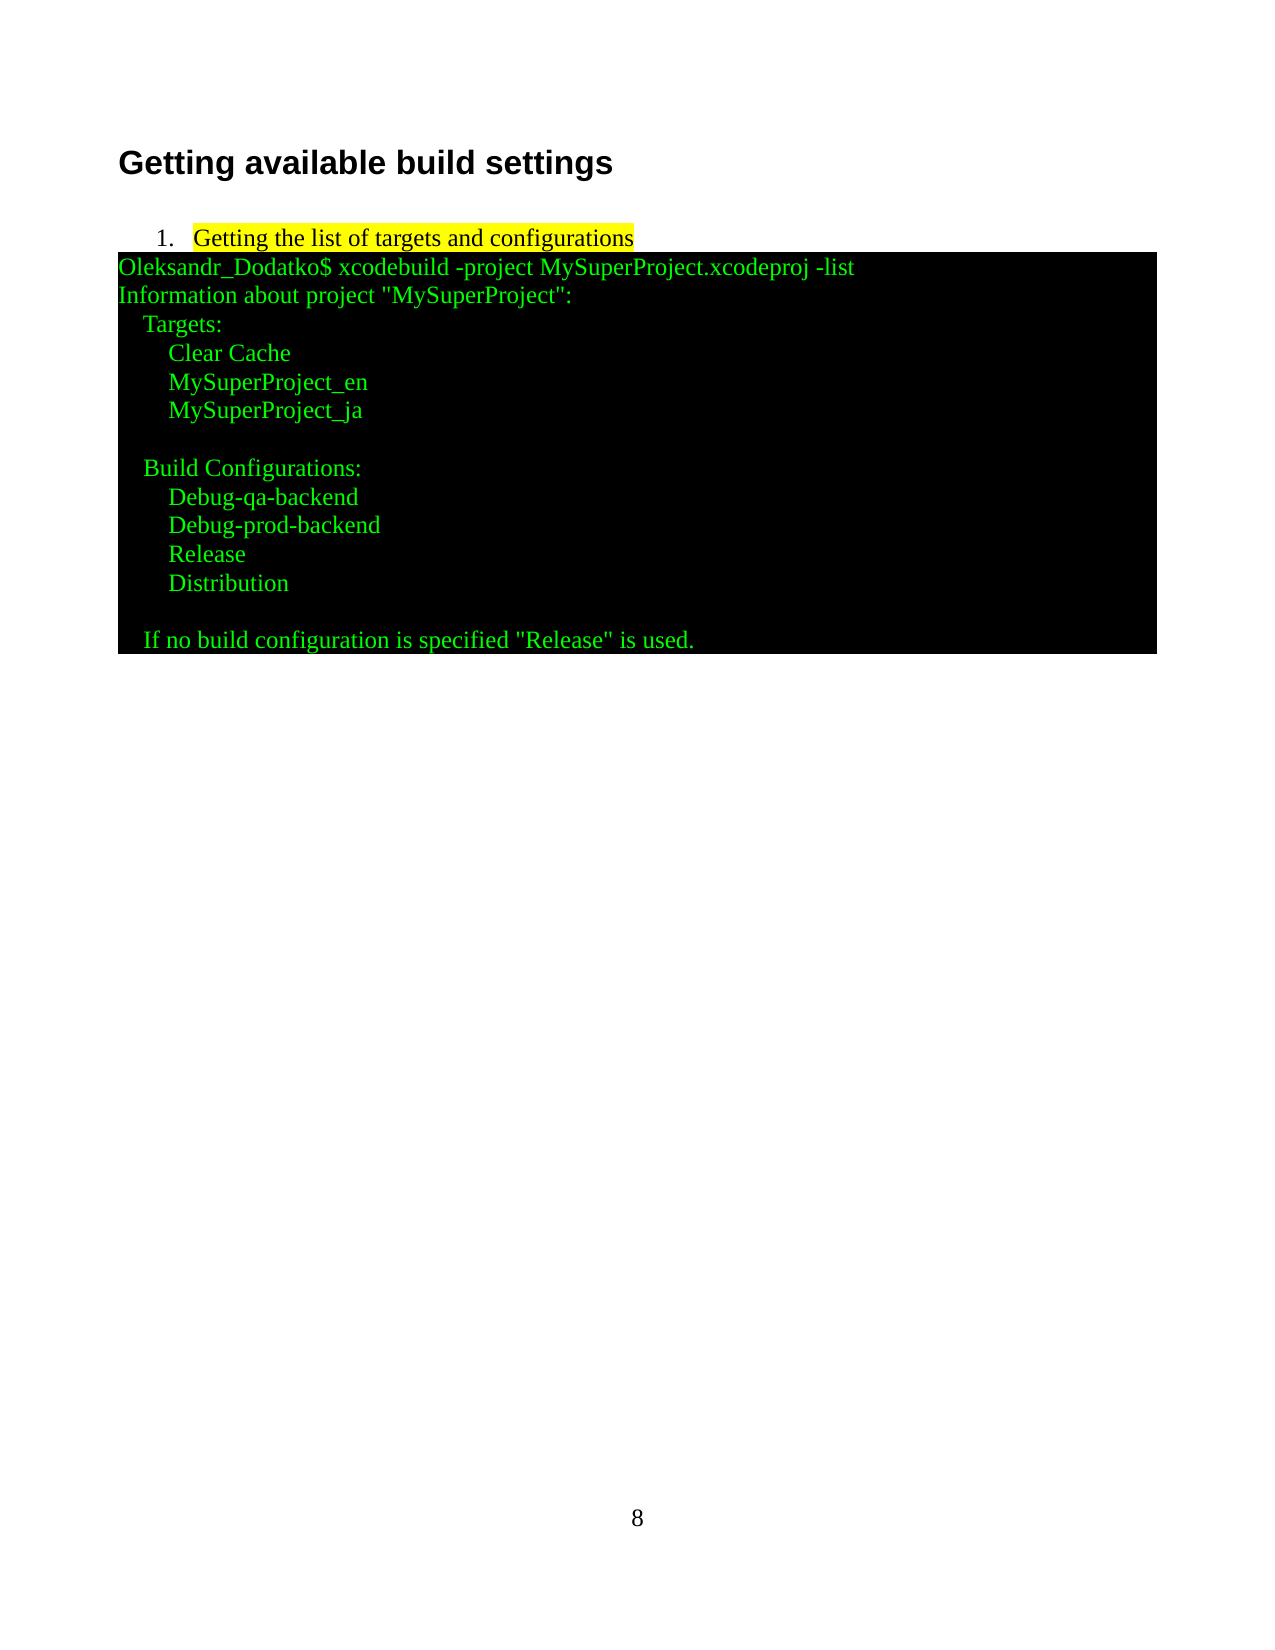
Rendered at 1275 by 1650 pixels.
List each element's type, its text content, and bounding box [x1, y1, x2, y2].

text Build Configurations: [118, 453, 1157, 482]
subtitle Getting available build settings [118, 143, 1157, 182]
text MySuperProject_ja [118, 396, 1157, 424]
text Targets: [118, 309, 1157, 338]
text Debug-prod-backend [118, 511, 1157, 539]
text Release [118, 539, 1157, 568]
text Information about project "MySuperProject": [118, 281, 1157, 309]
text MySuperProject_en [118, 367, 1157, 396]
text Oleksandr_Dodatko$ xcodebuild -project MySuperProject.xcodeproj -list [118, 252, 1157, 281]
list Getting the list of targets and configurations [156, 223, 1157, 252]
text Clear Cache [118, 338, 1157, 367]
text Distribution [118, 568, 1157, 597]
text Debug-qa-backend [118, 482, 1157, 511]
text If no build configuration is specified "Release" is used. [118, 626, 1157, 654]
